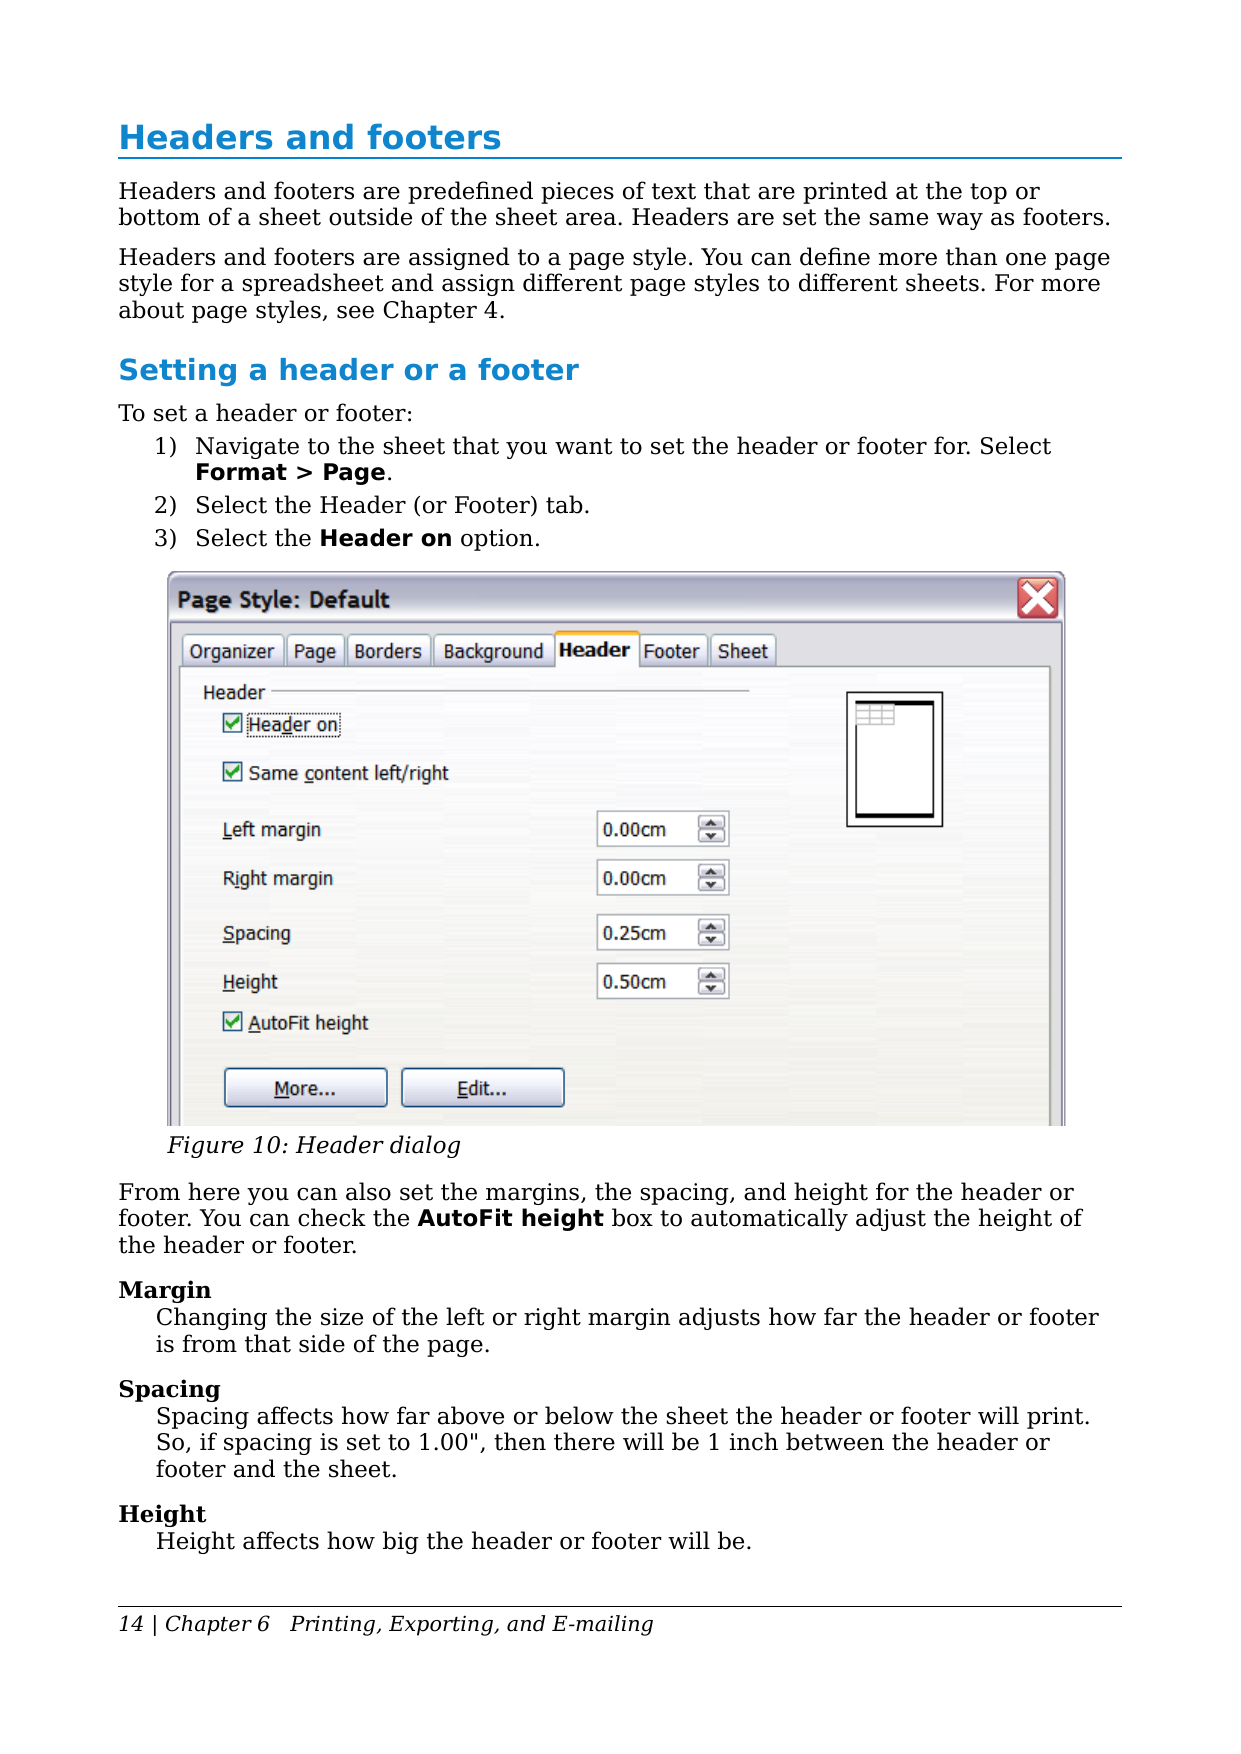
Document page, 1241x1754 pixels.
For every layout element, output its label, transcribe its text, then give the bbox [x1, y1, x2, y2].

list Select the Header (or Footer) tab. [177, 492, 1122, 519]
text Margin [118, 1277, 1122, 1304]
text Height [118, 1501, 1122, 1528]
list To set a header or footer: [118, 400, 1122, 426]
text Spacing [118, 1376, 1122, 1403]
list Navigate to the sheet that you want to set the header or footer for. Select Format > Page. [177, 433, 1122, 486]
subtitle Setting a header or a footer [118, 353, 1122, 387]
text Spacing affects how far above or below the sheet the header or footer will print. So, if spacing is set to 1.00", then there will be 1 inch between the header or footer and the sheet. [156, 1403, 1122, 1483]
picture [167, 571, 1066, 1126]
text Figure 10: Header dialog [167, 1132, 1073, 1158]
list Select the Header on option. [177, 525, 1122, 552]
text Height affects how big the header or footer will be. [156, 1528, 1122, 1555]
subtitle Headers and footers [118, 118, 1122, 157]
text Changing the size of the left or right margin adjusts how far the header or footer is from that side of the page. [156, 1304, 1122, 1357]
text Headers and footers are predefined pieces of text that are printed at the top or bottom of a sheet outside of the sheet area. Headers are set the same way as footers. [118, 178, 1122, 231]
text From here you can also set the margins, the spacing, and height for the header or footer. You can check the AutoFit height box to automatically adjust the height of the header or footer. [118, 1179, 1122, 1259]
text Headers and footers are assigned to a page style. You can define more than one page style for a spreadsheet and assign different page styles to different sheets. For more about page styles, see Chapter 4. [118, 244, 1122, 324]
